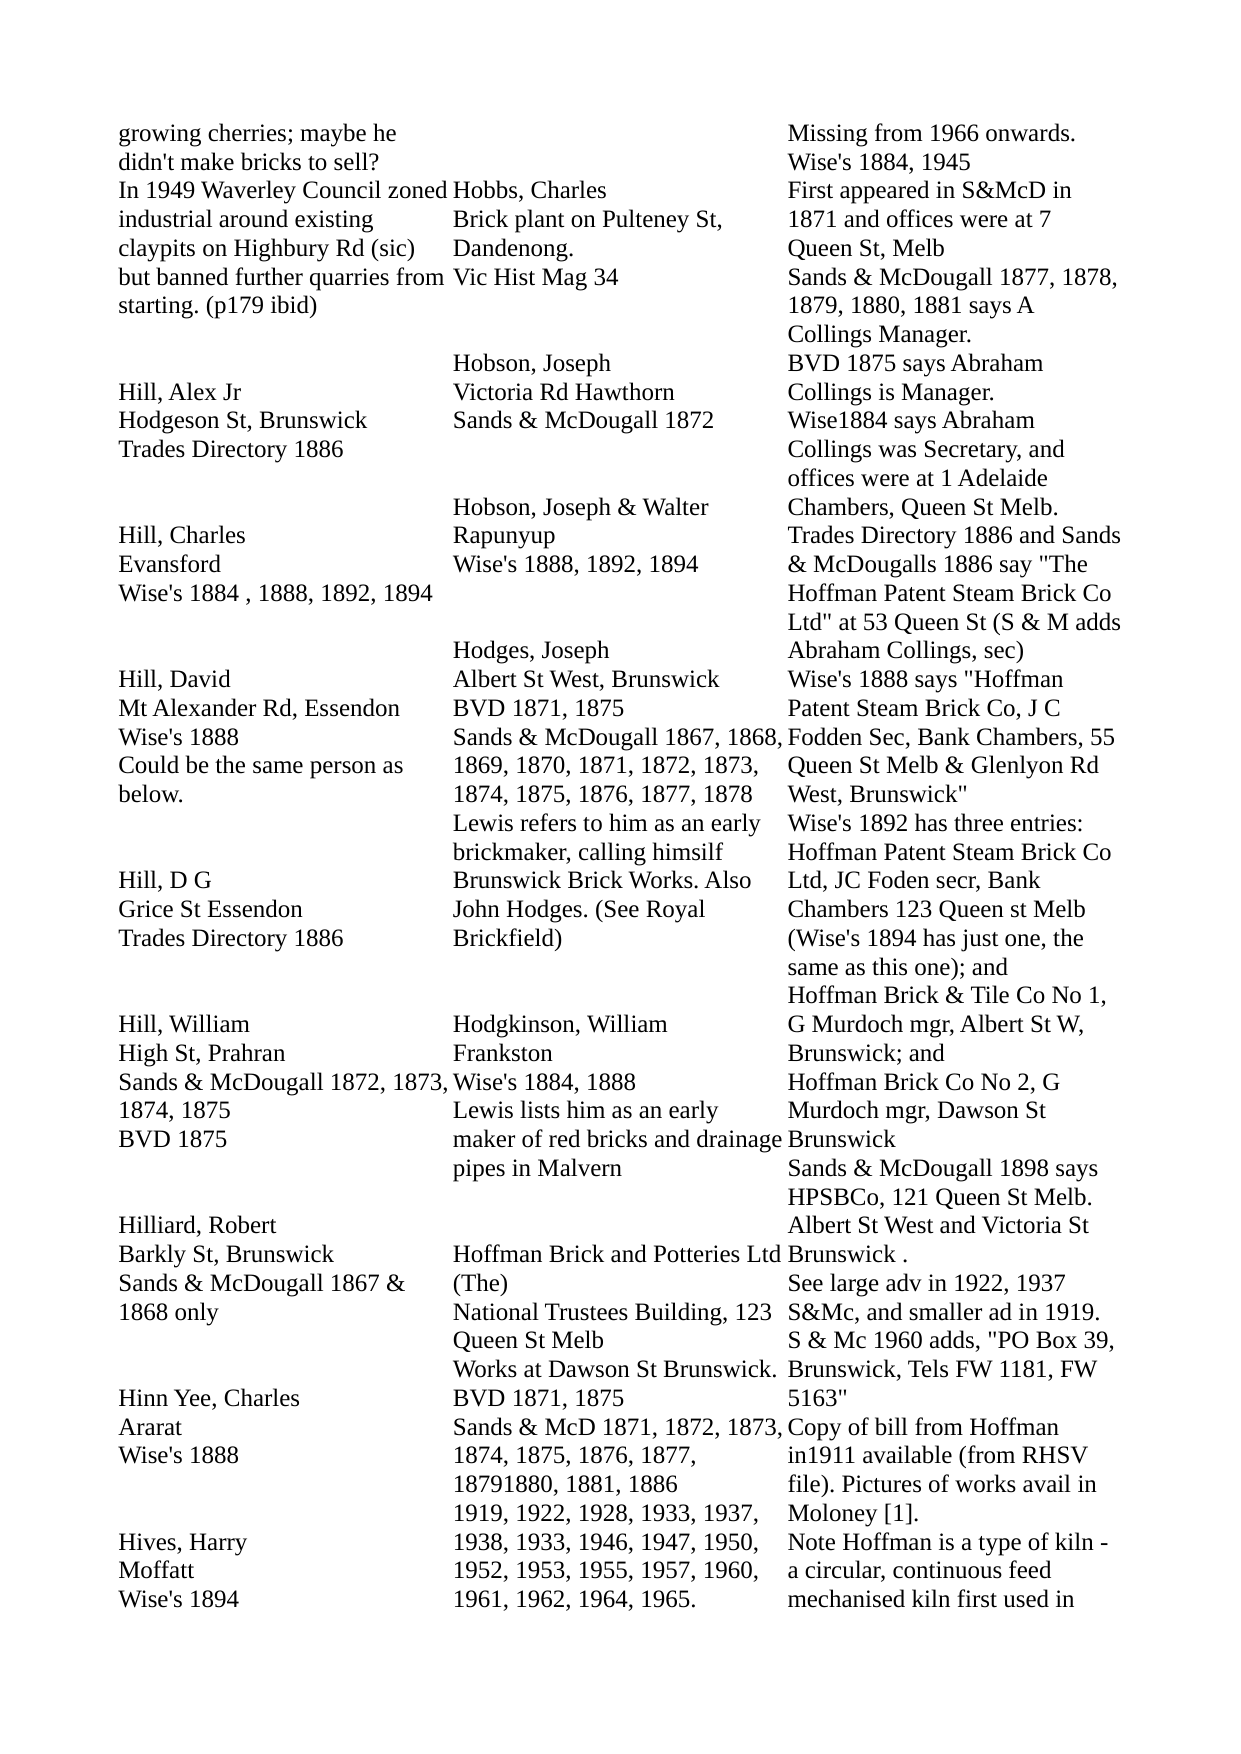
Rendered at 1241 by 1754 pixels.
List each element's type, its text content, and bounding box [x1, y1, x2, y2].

text BVD 1871, 1875 [453, 1383, 787, 1412]
text Hoffman Brick Co No 2, G Murdoch mgr, Dawson St Brunswick [787, 1067, 1122, 1153]
text Hill, Charles [118, 521, 453, 549]
text Note Hoffman is a type of kiln - a circular, continuous feed mechanised kiln first used in [787, 1527, 1122, 1613]
text Wise's 1888 [118, 722, 453, 751]
text Wise1884 says Abraham Collings was Secretary, and offices were at 1 Adelaide Chambers, Queen St Melb. [787, 406, 1122, 521]
text National Trustees Building, 123 Queen St Melb [453, 1297, 787, 1354]
text BVD 1875 says Abraham Collings is Manager. [787, 348, 1122, 406]
text Barkly St, Brunswick [118, 1239, 453, 1268]
text Missing from 1966 onwards. [787, 118, 1122, 147]
text Hives, Harry [118, 1527, 453, 1556]
text Trades Directory 1886 [118, 434, 453, 463]
text Frankston [453, 1038, 787, 1067]
text Hill, Alex Jr [118, 377, 453, 406]
text Hill, D G [118, 866, 453, 894]
text Hoffman Brick & Tile Co No 1, G Murdoch mgr, Albert St W, Brunswick; and [787, 981, 1122, 1067]
text Evansford [118, 549, 453, 578]
text BVD 1875 [118, 1124, 453, 1153]
text Trades Directory 1886 [118, 923, 453, 952]
text Sands & McDougall 1867, 1868, 1869, 1870, 1871, 1872, 1873, 1874, 1875, 1876, 1877, 1878 [453, 722, 787, 808]
text Moffatt [118, 1556, 453, 1584]
text Sands & McDougall 1898 says HPSBCo, 121 Queen St Melb. Albert St West and Victoria St Brunswick . [787, 1153, 1122, 1268]
text Wise's 1888 says "Hoffman Patent Steam Brick Co, J C Fodden Sec, Bank Chambers, 55 Queen St Melb & Glenlyon Rd West, Brunswick" [787, 664, 1122, 808]
text Wise's 1884, 1945 [787, 147, 1122, 176]
text Hoffman Brick and Potteries Ltd (The) [453, 1239, 787, 1297]
text Hill, William [118, 1009, 453, 1038]
text Wise's 1884 , 1888, 1892, 1894 [118, 578, 453, 607]
text Wise's 1888 [118, 1441, 453, 1469]
text Brick plant on Pulteney St, Dandenong. [453, 204, 787, 262]
text Lewis lists him as an early maker of red bricks and drainage pipes in Malvern [453, 1096, 787, 1182]
text Trades Directory 1886 and Sands & McDougalls 1886 say "The Hoffman Patent Steam Brick Co Ltd" at 53 Queen St (S & M adds Abraham Collings, sec) [787, 521, 1122, 664]
text First appeared in S&McD in 1871 and offices were at 7 Queen St, Melb [787, 176, 1122, 262]
text Victoria Rd Hawthorn [453, 377, 787, 406]
text Hodgeson St, Brunswick [118, 406, 453, 434]
text Grice St Essendon [118, 894, 453, 923]
text Wise's 1894 [118, 1584, 453, 1613]
text Vic Hist Mag 34 [453, 262, 787, 291]
text Hilliard, Robert [118, 1211, 453, 1239]
text Hobbs, Charles [453, 176, 787, 204]
text growing cherries; maybe he didn't make bricks to sell? [118, 118, 453, 176]
text Hodgkinson, William [453, 1009, 787, 1038]
text 1919, 1922, 1928, 1933, 1937, 1938, 1933, 1946, 1947, 1950, 1952, 1953, 1955, 1957, 1960, 1961, 1962, 1964, 1965. [453, 1498, 787, 1613]
text Hobson, Joseph & Walter [453, 492, 787, 521]
text See large adv in 1922, 1937 S&Mc, and smaller ad in 1919. [787, 1268, 1122, 1326]
text Sands & McD 1871, 1872, 1873, 1874, 1875, 1876, 1877, 18791880, 1881, 1886 [453, 1412, 787, 1498]
text Wise's 1888, 1892, 1894 [453, 549, 787, 578]
text Mt Alexander Rd, Essendon [118, 693, 453, 722]
text Sands & McDougall 1872 [453, 406, 787, 434]
text S & Mc 1960 adds, "PO Box 39, Brunswick, Tels FW 1181, FW 5163" [787, 1326, 1122, 1412]
text Ararat [118, 1412, 453, 1441]
text Rapunyup [453, 521, 787, 549]
text Wise's 1884, 1888 [453, 1067, 787, 1096]
text Hodges, Joseph [453, 636, 787, 664]
text Copy of bill from Hoffman in1911 available (from RHSV file). Pictures of works avail in Moloney [1]. [787, 1412, 1122, 1527]
text Works at Dawson St Brunswick. [453, 1354, 787, 1383]
text BVD 1871, 1875 [453, 693, 787, 722]
text In 1949 Waverley Council zoned industrial around existing claypits on Highbury Rd (sic) but banned further quarries from starting. (p179 ibid) [118, 176, 453, 319]
text Sands & McDougall 1872, 1873, 1874, 1875 [118, 1067, 453, 1124]
text Hill, David [118, 664, 453, 693]
text Hobson, Joseph [453, 348, 787, 377]
text High St, Prahran [118, 1038, 453, 1067]
text Hinn Yee, Charles [118, 1383, 453, 1412]
text Albert St West, Brunswick [453, 664, 787, 693]
text Sands & McDougall 1877, 1878, 1879, 1880, 1881 says A Collings Manager. [787, 262, 1122, 348]
text Lewis refers to him as an early brickmaker, calling himsilf Brunswick Brick Works. Also John Hodges. (See Royal Brickfield) [453, 808, 787, 952]
text Could be the same person as below. [118, 751, 453, 808]
text Sands & McDougall 1867 & 1868 only [118, 1268, 453, 1326]
text Wise's 1892 has three entries: Hoffman Patent Steam Brick Co Ltd, JC Foden secr, Bank Chambers 123 Queen st Melb (Wise's 1894 has just one, the same as this one); and [787, 808, 1122, 981]
